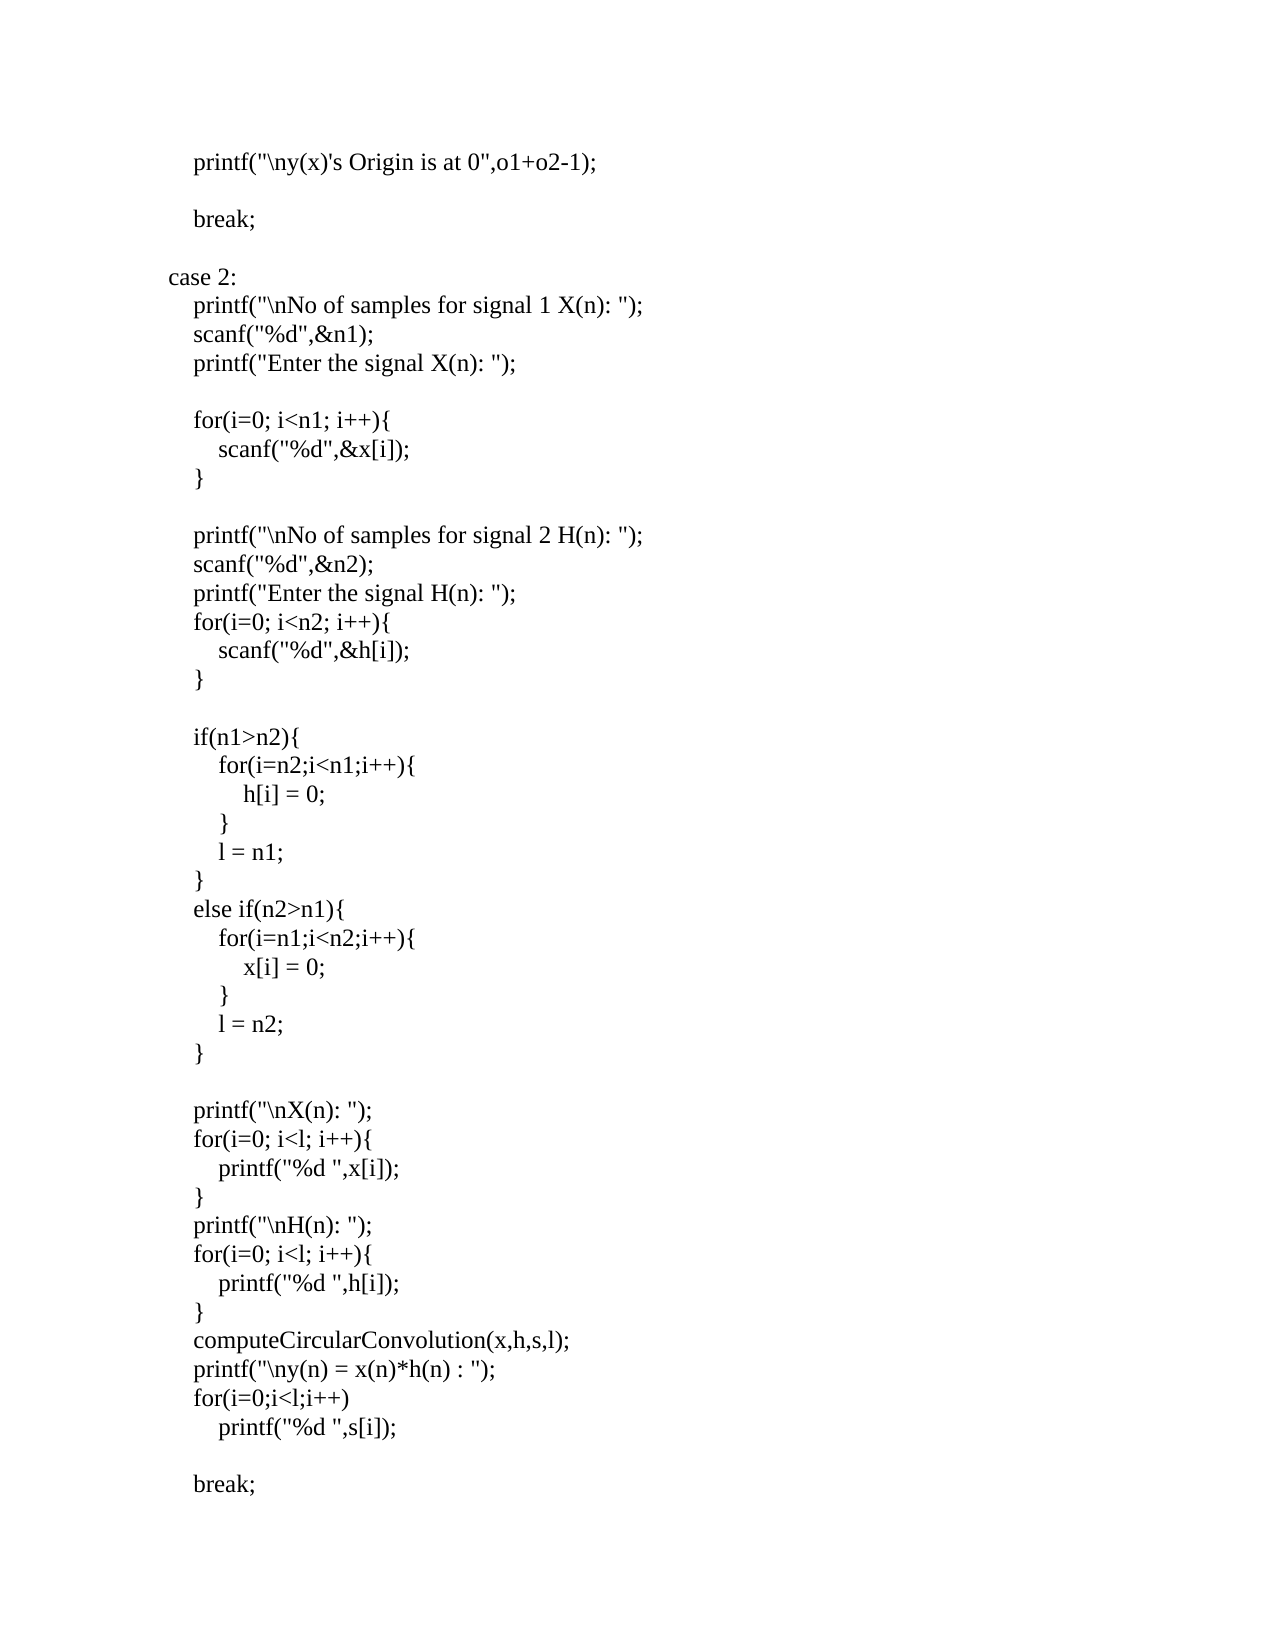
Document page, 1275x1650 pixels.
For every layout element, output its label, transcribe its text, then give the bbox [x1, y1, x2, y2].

text x[i] = 0; [118, 952, 1157, 981]
text for(i=n1;i<n2;i++){ [118, 923, 1157, 952]
text for(i=0; i<n2; i++){ [118, 607, 1157, 636]
text } [118, 981, 1157, 1009]
text case 2: [118, 262, 1157, 291]
text for(i=0; i<n1; i++){ [118, 406, 1157, 434]
text h[i] = 0; [118, 779, 1157, 808]
text if(n1>n2){ [118, 722, 1157, 751]
text printf("\nX(n): "); [118, 1096, 1157, 1124]
text printf("Enter the signal H(n): "); [118, 578, 1157, 607]
text } [118, 1038, 1157, 1067]
text printf("\nH(n): "); [118, 1211, 1157, 1239]
text l = n1; [118, 837, 1157, 866]
text for(i=0; i<l; i++){ [118, 1239, 1157, 1268]
text scanf("%d",&n2); [118, 549, 1157, 578]
text } [118, 1182, 1157, 1211]
text } [118, 866, 1157, 894]
text printf("%d ",s[i]); [118, 1412, 1157, 1441]
text computeCircularConvolution(x,h,s,l); [118, 1326, 1157, 1354]
text l = n2; [118, 1009, 1157, 1038]
text scanf("%d",&n1); [118, 319, 1157, 348]
text } [118, 463, 1157, 492]
text printf("\ny(n) = x(n)*h(n) : "); [118, 1354, 1157, 1383]
text printf("Enter the signal X(n): "); [118, 348, 1157, 377]
text else if(n2>n1){ [118, 894, 1157, 923]
text } [118, 808, 1157, 837]
text for(i=n2;i<n1;i++){ [118, 751, 1157, 779]
text break; [118, 1469, 1157, 1498]
text printf("\nNo of samples for signal 2 H(n): "); [118, 521, 1157, 549]
text for(i=0;i<l;i++) [118, 1383, 1157, 1412]
text scanf("%d",&x[i]); [118, 434, 1157, 463]
text printf("\ny(x)'s Origin is at 0",o1+o2-1); [118, 147, 1157, 176]
text scanf("%d",&h[i]); [118, 636, 1157, 664]
text printf("%d ",h[i]); [118, 1268, 1157, 1297]
text break; [118, 204, 1157, 233]
text printf("%d ",x[i]); [118, 1153, 1157, 1182]
text printf("\nNo of samples for signal 1 X(n): "); [118, 291, 1157, 319]
text } [118, 664, 1157, 693]
text } [118, 1297, 1157, 1326]
text for(i=0; i<l; i++){ [118, 1124, 1157, 1153]
